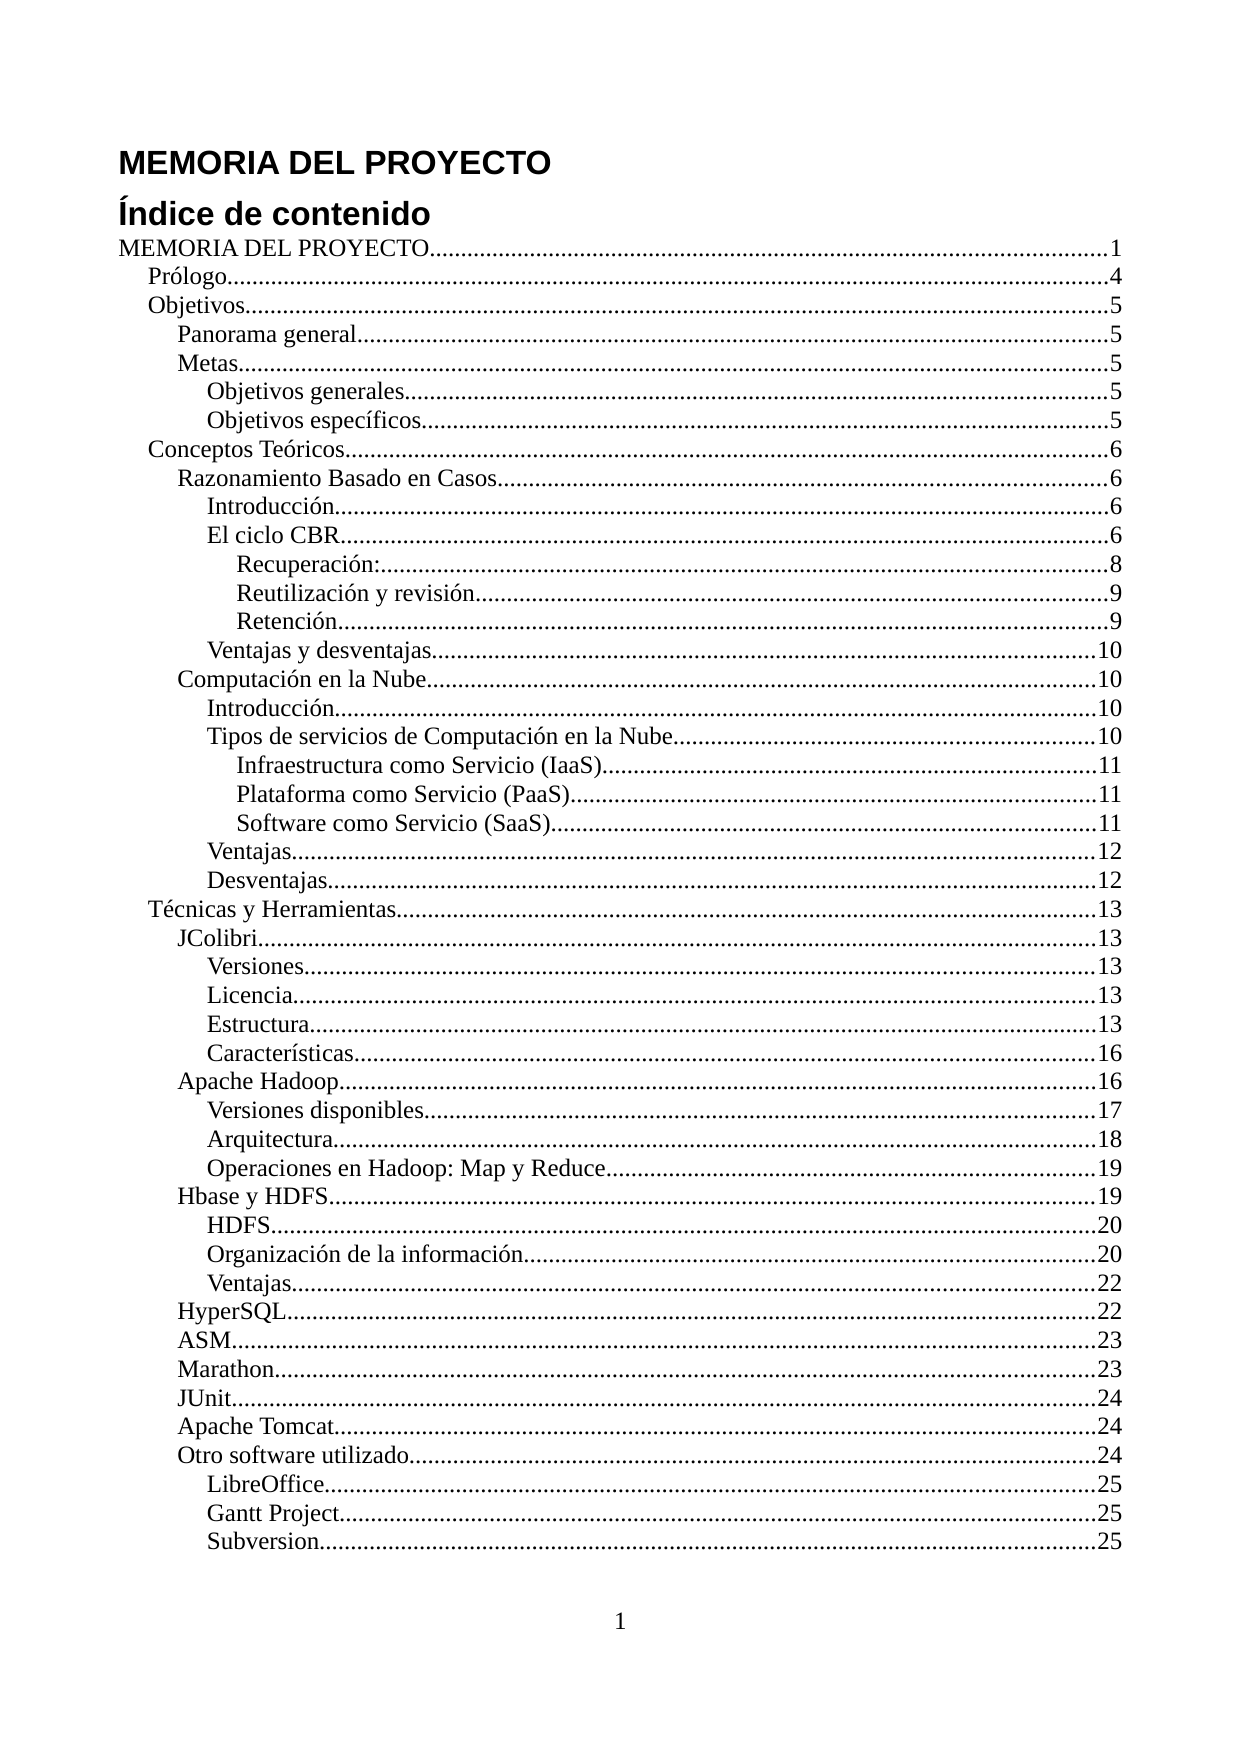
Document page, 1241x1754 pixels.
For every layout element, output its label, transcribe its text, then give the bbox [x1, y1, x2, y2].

text Infraestructura como Servicio (IaaS) 11 [236, 750, 1122, 779]
subtitle Índice de contenido [118, 194, 1122, 233]
text Características 16 [207, 1038, 1122, 1066]
text Apache Hadoop 16 [177, 1066, 1122, 1095]
text Subversion 25 [207, 1526, 1122, 1555]
text HyperSQL 22 [177, 1296, 1122, 1325]
text Reutilización y revisión 9 [236, 578, 1122, 606]
text Prólogo 4 [148, 261, 1122, 290]
text ASM 23 [177, 1325, 1122, 1354]
text Operaciones en Hadoop: Map y Reduce 19 [207, 1153, 1122, 1181]
text Introducción 10 [207, 693, 1122, 721]
text Metas 5 [177, 348, 1122, 376]
text Versiones 13 [207, 951, 1122, 980]
text Objetivos específicos 5 [207, 405, 1122, 434]
text Apache Tomcat 24 [177, 1411, 1122, 1440]
text LibreOffice 25 [207, 1469, 1122, 1498]
text Organización de la información 20 [207, 1239, 1122, 1268]
text Objetivos generales 5 [207, 376, 1122, 405]
text Plataforma como Servicio (PaaS) 11 [236, 779, 1122, 808]
text Retención 9 [236, 606, 1122, 635]
subtitle MEMORIA DEL PROYECTO [118, 143, 1122, 182]
text Hbase y HDFS 19 [177, 1181, 1122, 1210]
text JColibri 13 [177, 923, 1122, 951]
text Conceptos Teóricos 6 [148, 434, 1122, 463]
text Ventajas 22 [207, 1268, 1122, 1296]
text Arquitectura 18 [207, 1124, 1122, 1153]
text Marathon 23 [177, 1354, 1122, 1383]
text Gantt Project 25 [207, 1498, 1122, 1526]
text Técnicas y Herramientas 13 [148, 894, 1122, 923]
text El ciclo CBR 6 [207, 520, 1122, 549]
text Razonamiento Basado en Casos 6 [177, 463, 1122, 491]
text Versiones disponibles 17 [207, 1095, 1122, 1124]
text Software como Servicio (SaaS) 11 [236, 808, 1122, 836]
text Panorama general 5 [177, 319, 1122, 348]
text Computación en la Nube 10 [177, 664, 1122, 693]
text JUnit 24 [177, 1383, 1122, 1411]
text Otro software utilizado 24 [177, 1440, 1122, 1469]
text Licencia 13 [207, 980, 1122, 1009]
text Ventajas y desventajas 10 [207, 635, 1122, 664]
text Tipos de servicios de Computación en la Nube 10 [207, 721, 1122, 750]
text Estructura 13 [207, 1009, 1122, 1038]
text MEMORIA DEL PROYECTO 1 [118, 233, 1122, 261]
text Ventajas 12 [207, 836, 1122, 865]
text Recuperación: 8 [236, 549, 1122, 578]
text Desventajas 12 [207, 865, 1122, 894]
text HDFS 20 [207, 1210, 1122, 1239]
text Introducción 6 [207, 491, 1122, 520]
text Objetivos 5 [148, 290, 1122, 319]
